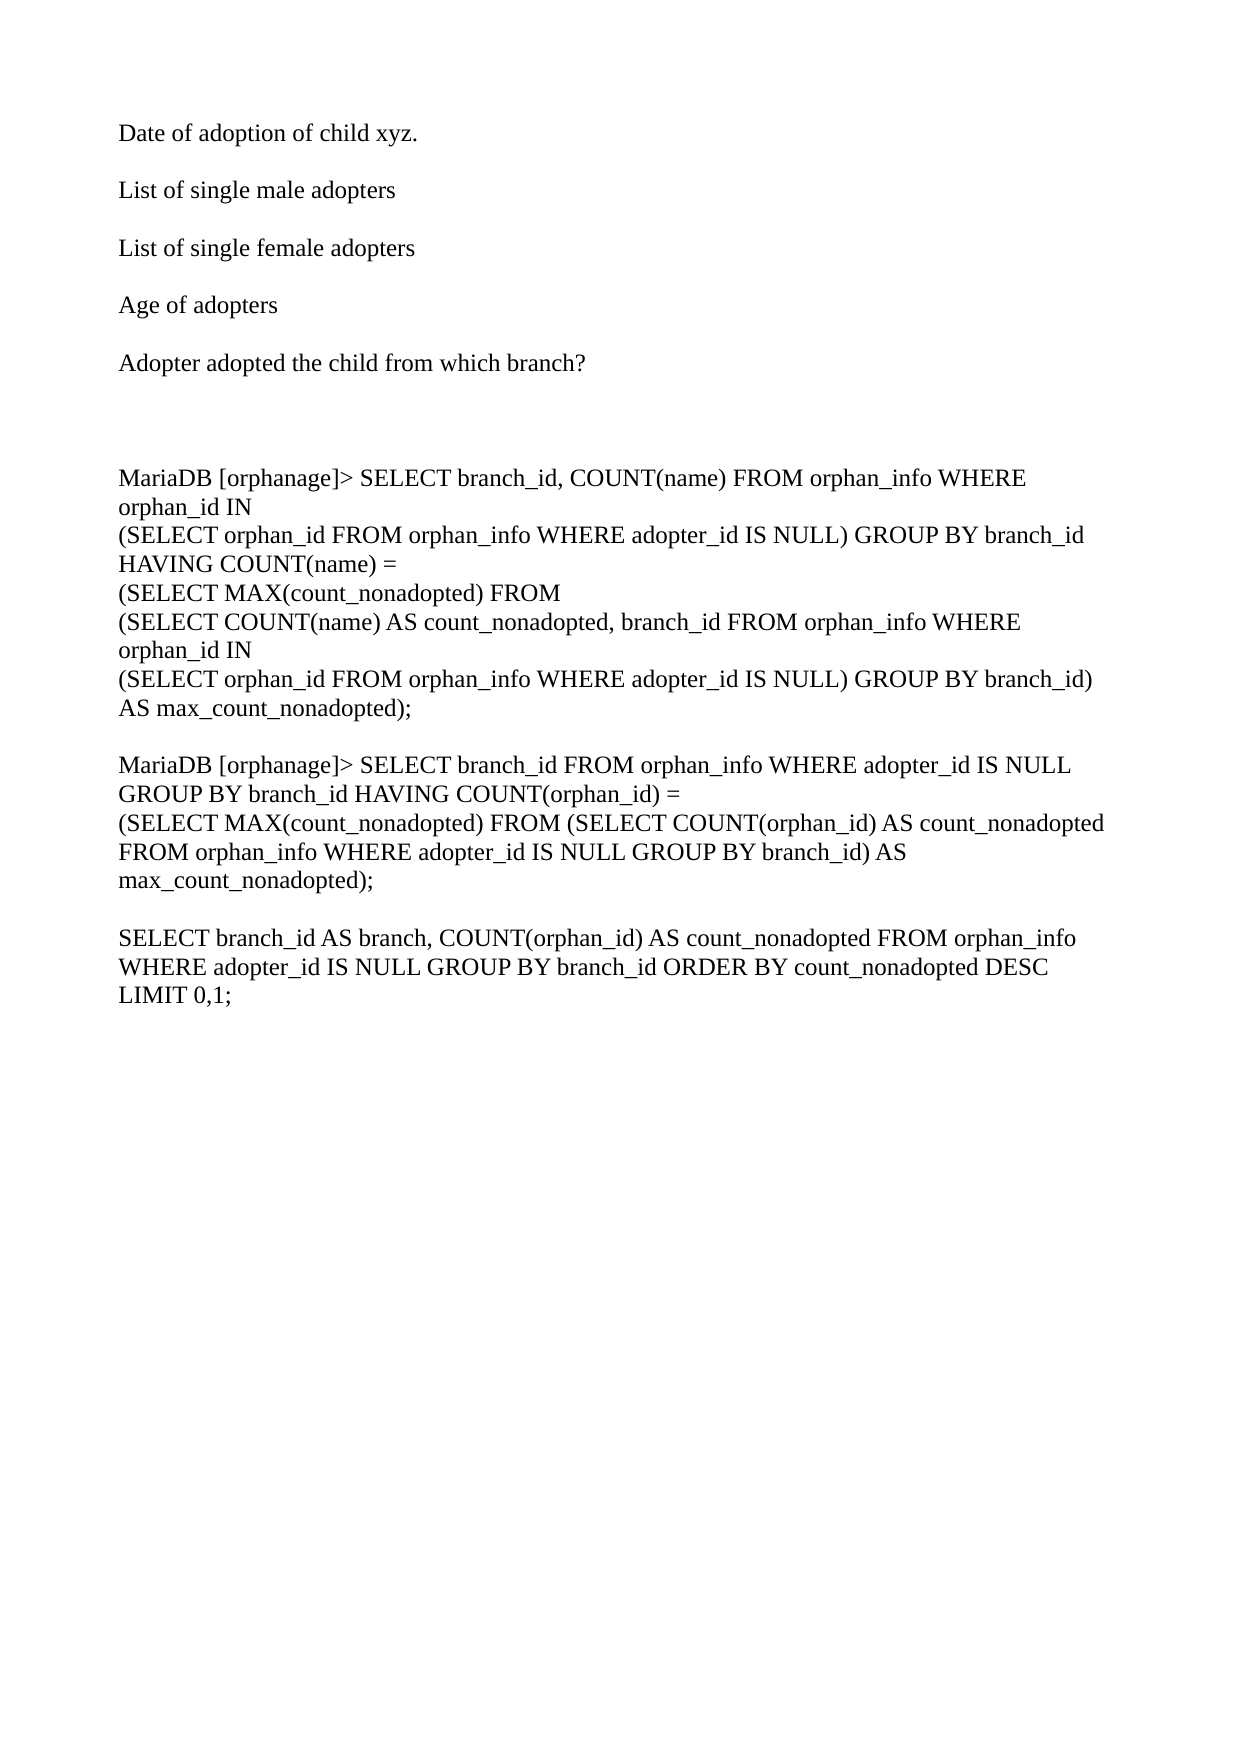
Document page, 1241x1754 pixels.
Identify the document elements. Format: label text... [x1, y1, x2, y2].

text (SELECT MAX(count_nonadopted) FROM [118, 578, 1122, 607]
text (SELECT orphan_id FROM orphan_info WHERE adopter_id IS NULL) GROUP BY branch_id) AS max_count_nonadopted); [118, 664, 1122, 722]
text List of single female adopters [118, 233, 1122, 262]
text SELECT branch_id AS branch, COUNT(orphan_id) AS count_nonadopted FROM orphan_info WHERE adopter_id IS NULL GROUP BY branch_id ORDER BY count_nonadopted DESC LIMIT 0,1; [118, 923, 1122, 1009]
text Adopter adopted the child from which branch? [118, 348, 1122, 377]
text MariaDB [orphanage]> SELECT branch_id FROM orphan_info WHERE adopter_id IS NULL GROUP BY branch_id HAVING COUNT(orphan_id) = [118, 751, 1122, 808]
text MariaDB [orphanage]> SELECT branch_id, COUNT(name) FROM orphan_info WHERE orphan_id IN [118, 463, 1122, 521]
text (SELECT orphan_id FROM orphan_info WHERE adopter_id IS NULL) GROUP BY branch_id HAVING COUNT(name) = [118, 521, 1122, 578]
text List of single male adopters [118, 176, 1122, 204]
text (SELECT COUNT(name) AS count_nonadopted, branch_id FROM orphan_info WHERE orphan_id IN [118, 607, 1122, 664]
text Date of adoption of child xyz. [118, 118, 1122, 147]
text Age of adopters [118, 291, 1122, 319]
text (SELECT MAX(count_nonadopted) FROM (SELECT COUNT(orphan_id) AS count_nonadopted FROM orphan_info WHERE adopter_id IS NULL GROUP BY branch_id) AS max_count_nonadopted); [118, 808, 1122, 894]
